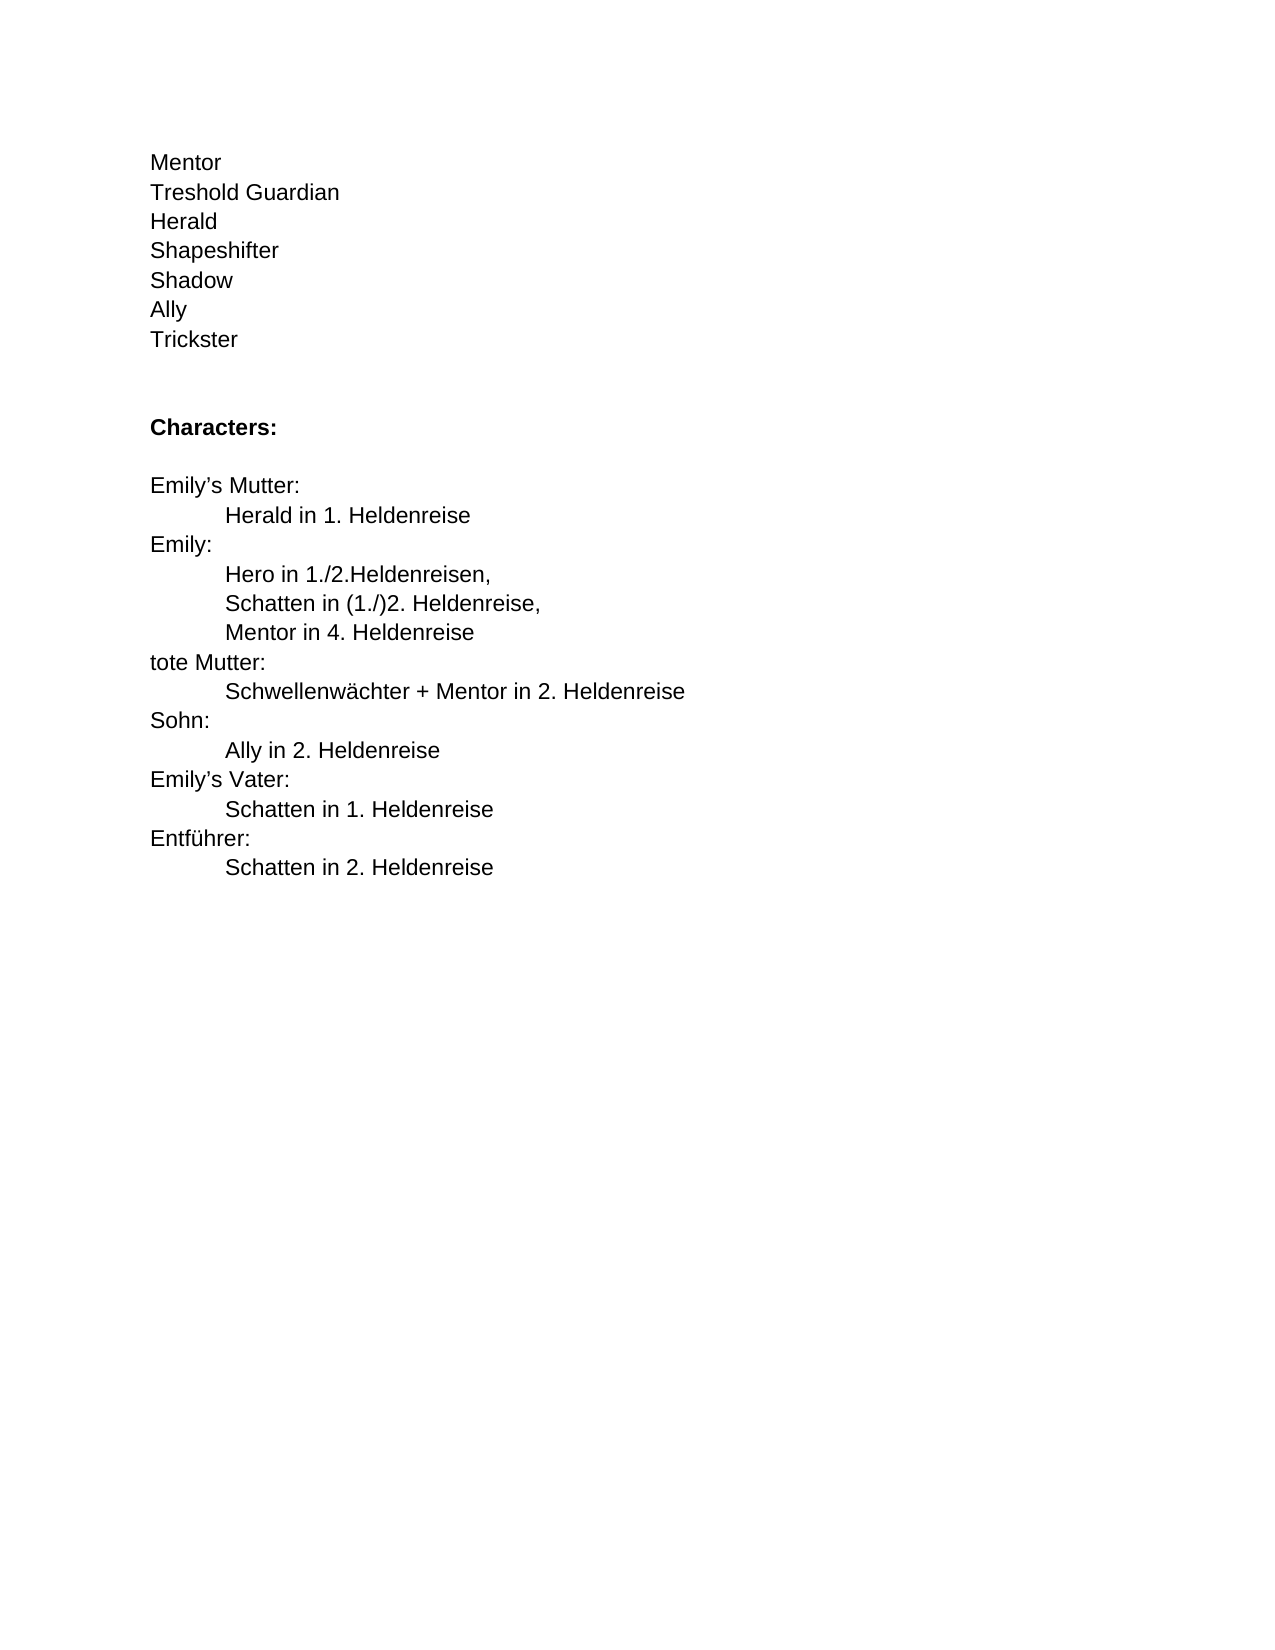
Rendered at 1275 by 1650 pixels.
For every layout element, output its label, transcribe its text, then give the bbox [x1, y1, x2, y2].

text Hero in 1./2.Heldenreisen, [150, 561, 1125, 587]
text Shadow [150, 267, 1125, 293]
text Schatten in (1./)2. Heldenreise, [150, 591, 1125, 616]
text Shapeshifter [150, 238, 1125, 264]
text Characters: [150, 414, 1125, 440]
text Mentor in 4. Heldenreise [150, 620, 1125, 646]
text Ally [150, 297, 1125, 322]
text Mentor [150, 150, 1125, 176]
text Schwellenwächter + Mentor in 2. Heldenreise [150, 679, 1125, 704]
text Emily’s Vater: [150, 767, 1125, 792]
text Trickster [150, 326, 1125, 352]
text Sohn: [150, 708, 1125, 734]
text Herald [150, 209, 1125, 234]
text Emily: [150, 532, 1125, 557]
text Schatten in 1. Heldenreise [150, 796, 1125, 822]
text tote Mutter: [150, 649, 1125, 675]
text Schatten in 2. Heldenreise [150, 855, 1125, 881]
text Herald in 1. Heldenreise [150, 502, 1125, 528]
text Treshold Guardian [150, 179, 1125, 205]
text Emily’s Mutter: [150, 473, 1125, 499]
text Entführer: [150, 826, 1125, 851]
text Ally in 2. Heldenreise [150, 737, 1125, 763]
